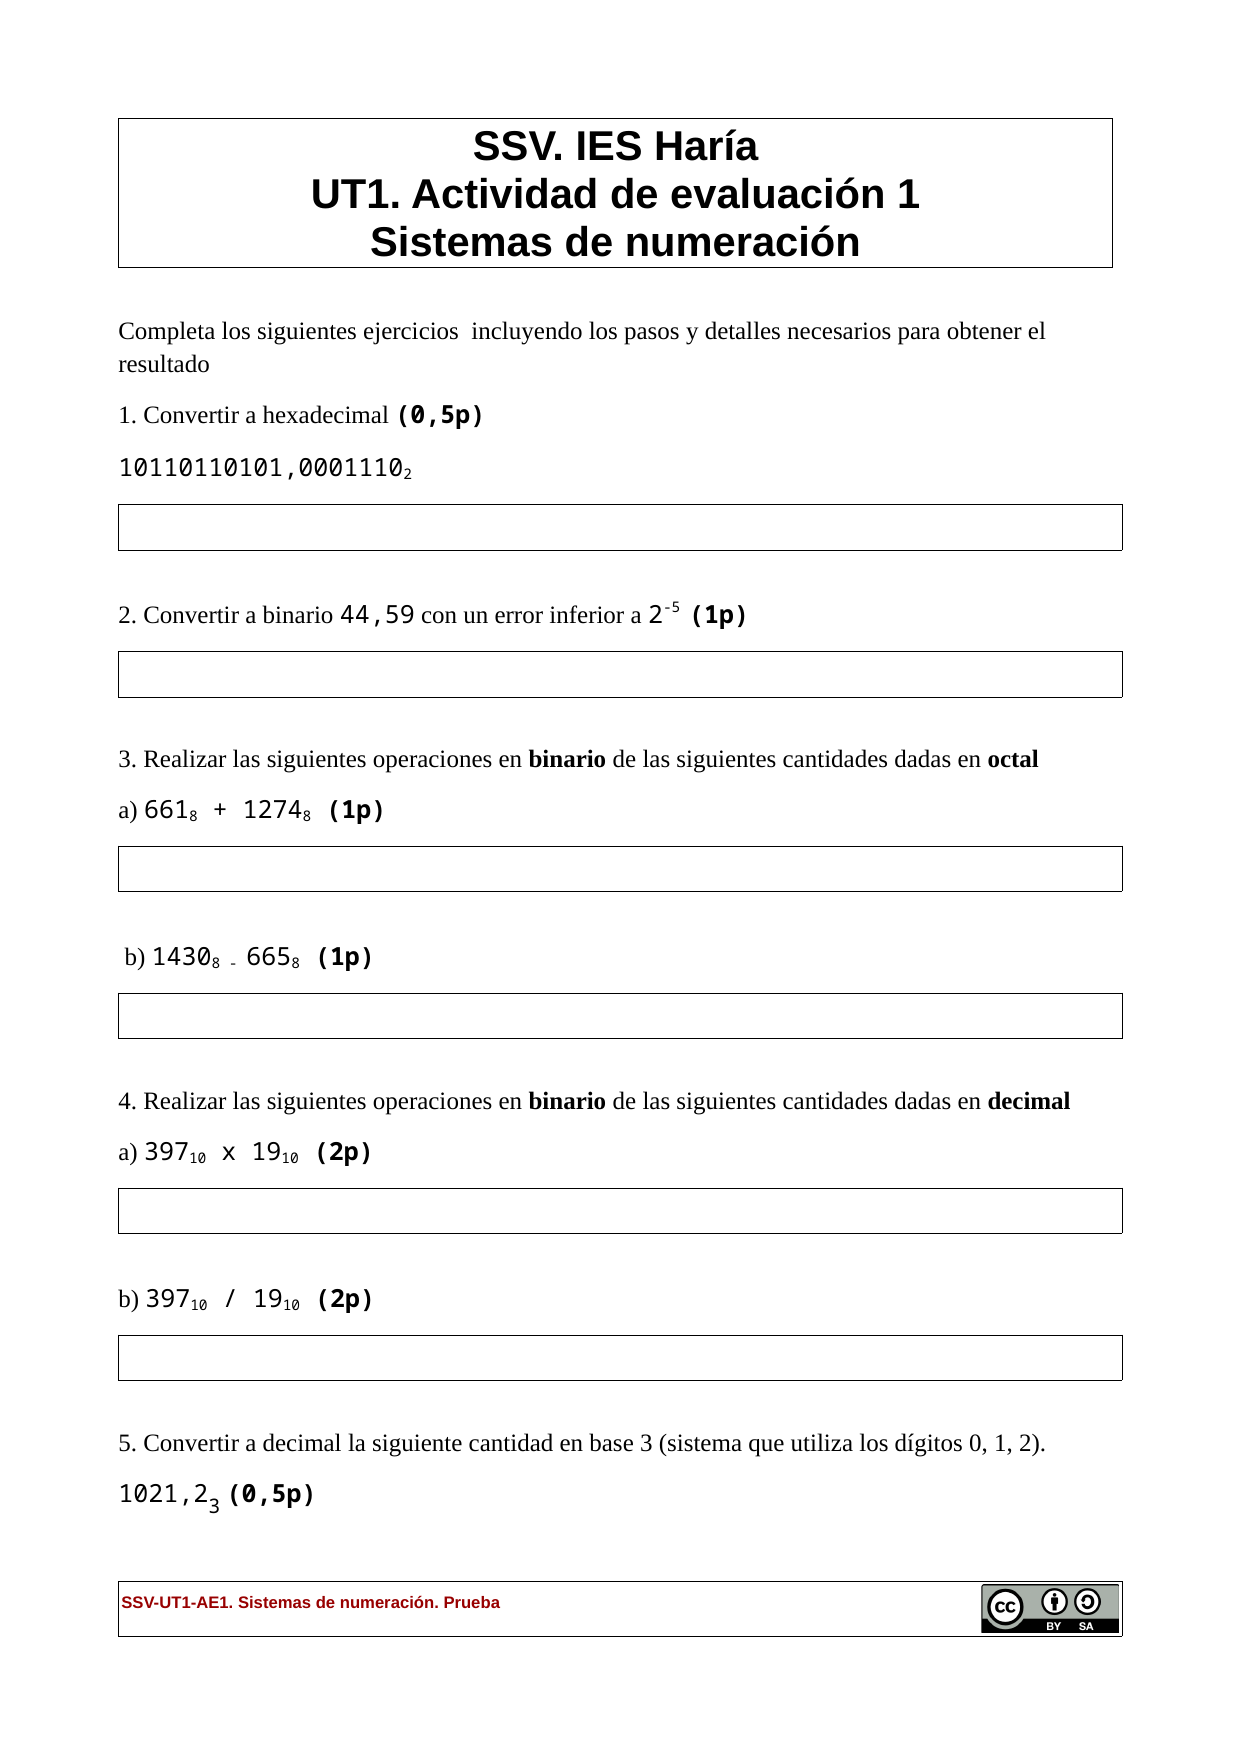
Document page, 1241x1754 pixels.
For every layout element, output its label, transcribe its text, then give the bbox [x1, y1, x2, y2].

text SSV. IES Haría [119, 119, 1112, 166]
text Completa los siguientes ejercicios incluyendo los pasos y detalles necesarios para obtener el resultado [118, 316, 1122, 377]
text 5. Convertir a decimal la siguiente cantidad en base 3 (sistema que utiliza los dígitos 0, 1, 2). [118, 1428, 1122, 1457]
table_header [119, 1189, 1122, 1233]
table_header [119, 652, 1122, 697]
text 4. Realizar las siguientes operaciones en binario de las siguientes cantidades dadas en decimal [118, 1086, 1122, 1115]
picture [981, 1584, 1119, 1633]
text 1021,23 (0,5p) [118, 1475, 1122, 1519]
text 10110110101,00011102 [118, 450, 1122, 484]
table_header [119, 847, 1122, 891]
text Sistemas de numeración [119, 214, 1112, 267]
text 1. Convertir a hexadecimal (0,5p) [118, 396, 1122, 430]
text b) 39710 / 1910 (2p) [118, 1281, 1122, 1315]
text a) 6618 + 12748 (1p) [118, 792, 1122, 826]
text a) 39710 x 1910 (2p) [118, 1134, 1122, 1168]
table_header [119, 994, 1122, 1038]
text 3. Realizar las siguientes operaciones en binario de las siguientes cantidades dadas en octal [118, 744, 1122, 773]
text b) 14308 - 6658 (1p) [118, 939, 1122, 973]
text 2. Convertir a binario 44,59 con un error inferior a 2-5 (1p) [118, 597, 1122, 631]
table_header [119, 505, 1122, 549]
text UT1. Actividad de evaluación 1 [119, 166, 1112, 214]
table_header [119, 1336, 1122, 1380]
